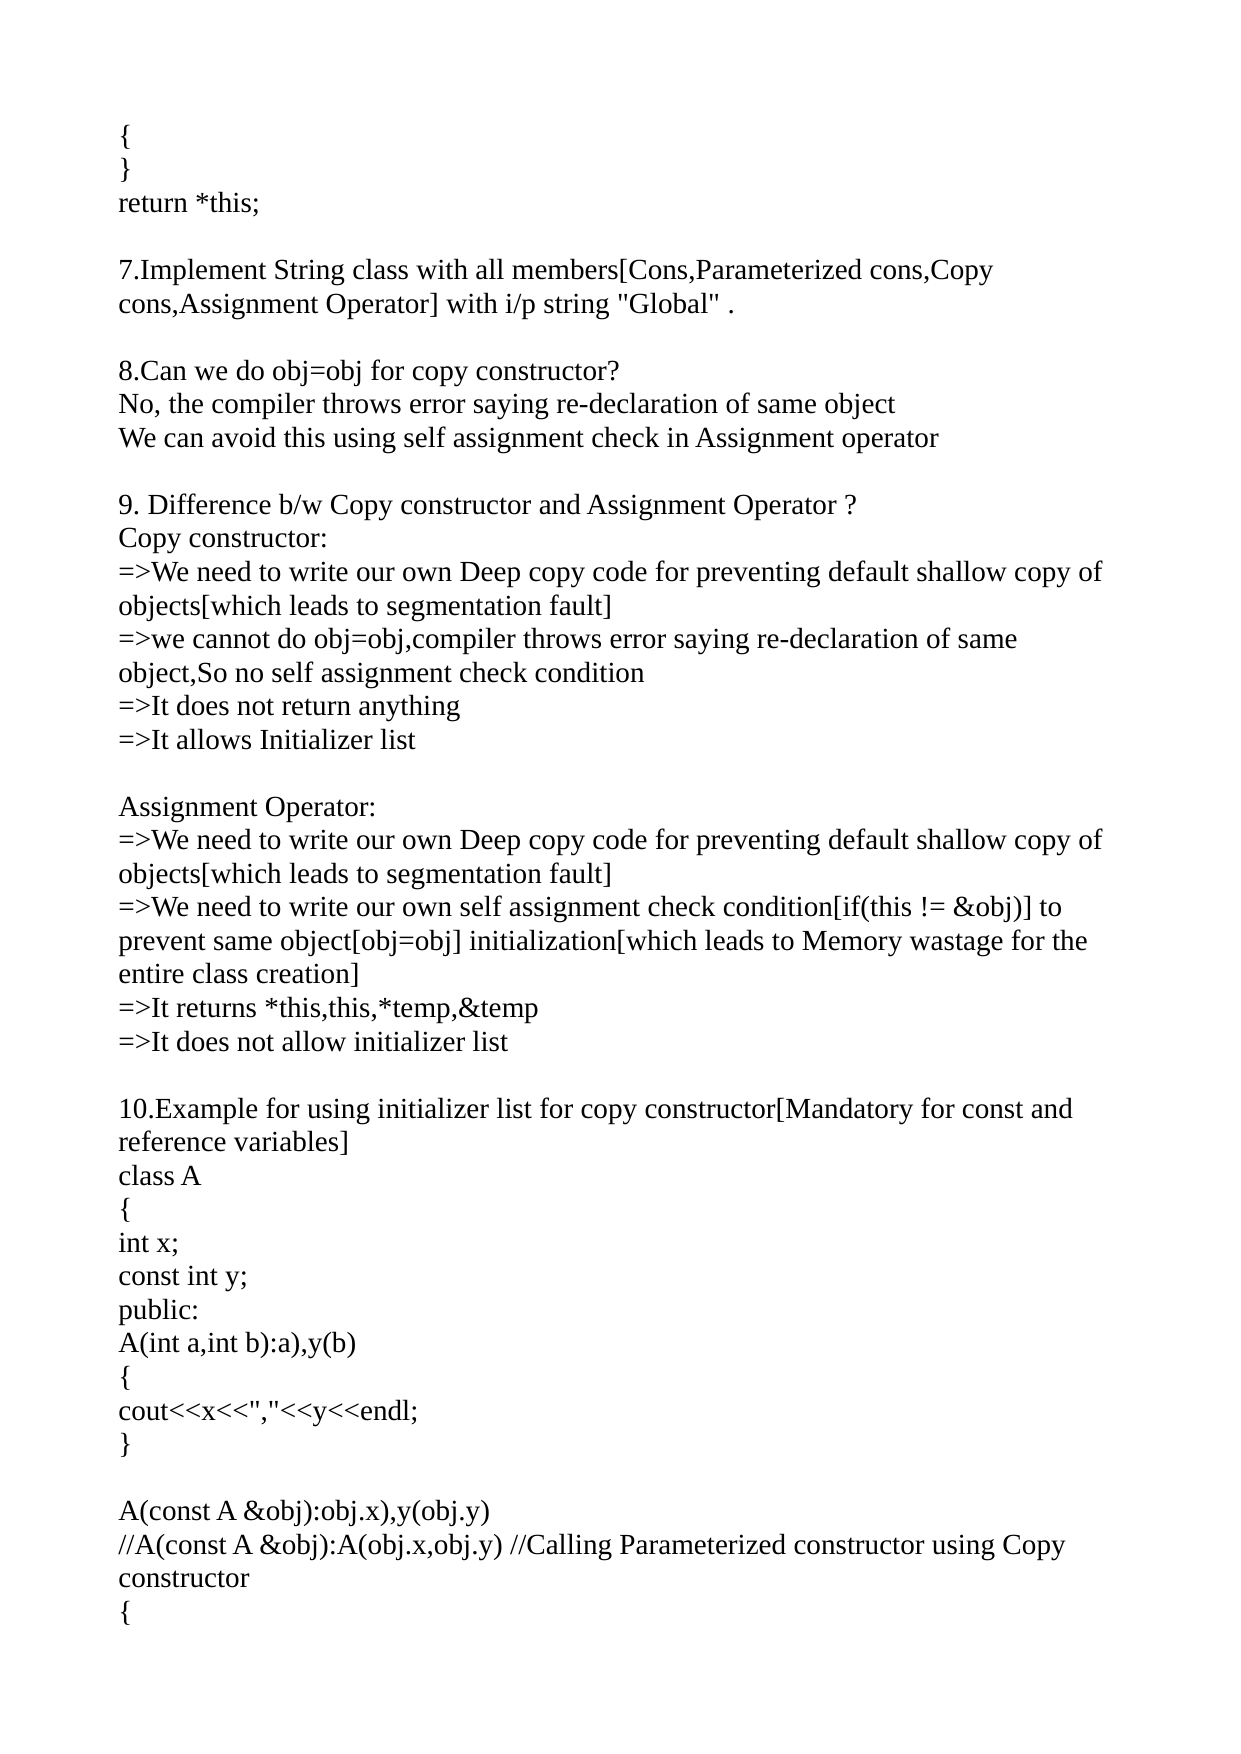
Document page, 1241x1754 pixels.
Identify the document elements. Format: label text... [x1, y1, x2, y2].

text { } return *this; 7.Implement String class with all members[Cons,Parameterized cons,Copy cons,Assignment Operator] with i/p string "Global" . 8.Can we do obj=obj for copy constructor? No, the compiler throws error saying re-declaration of same object We can avoid this using self assignment check in Assignment operator 9. Difference b/w Copy constructor and Assignment Operator ? Copy constructor: =>We need to write our own Deep copy code for preventing default shallow copy of objects[which leads to segmentation fault] =>we cannot do obj=obj,compiler throws error saying re-declaration of same object,So no self assignment check condition =>It does not return anything =>It allows Initializer list Assignment Operator: =>We need to write our own Deep copy code for preventing default shallow copy of objects[which leads to segmentation fault] =>We need to write our own self assignment check condition[if(this != &obj)] to prevent same object[obj=obj] initialization[which leads to Memory wastage for the entire class creation] =>It returns *this,this,*temp,&temp =>It does not allow initializer list 10.Example for using initializer list for copy constructor[Mandatory for const and reference variables] class A { int x; const int y; public: A(int a,int b):a),y(b) { cout<<x<<","<<y<<endl; } A(const A &obj):obj.x),y(obj.y) //A(const A &obj):A(obj.x,obj.y) //Calling Parameterized constructor using Copy constructor { [118, 118, 1122, 1627]
